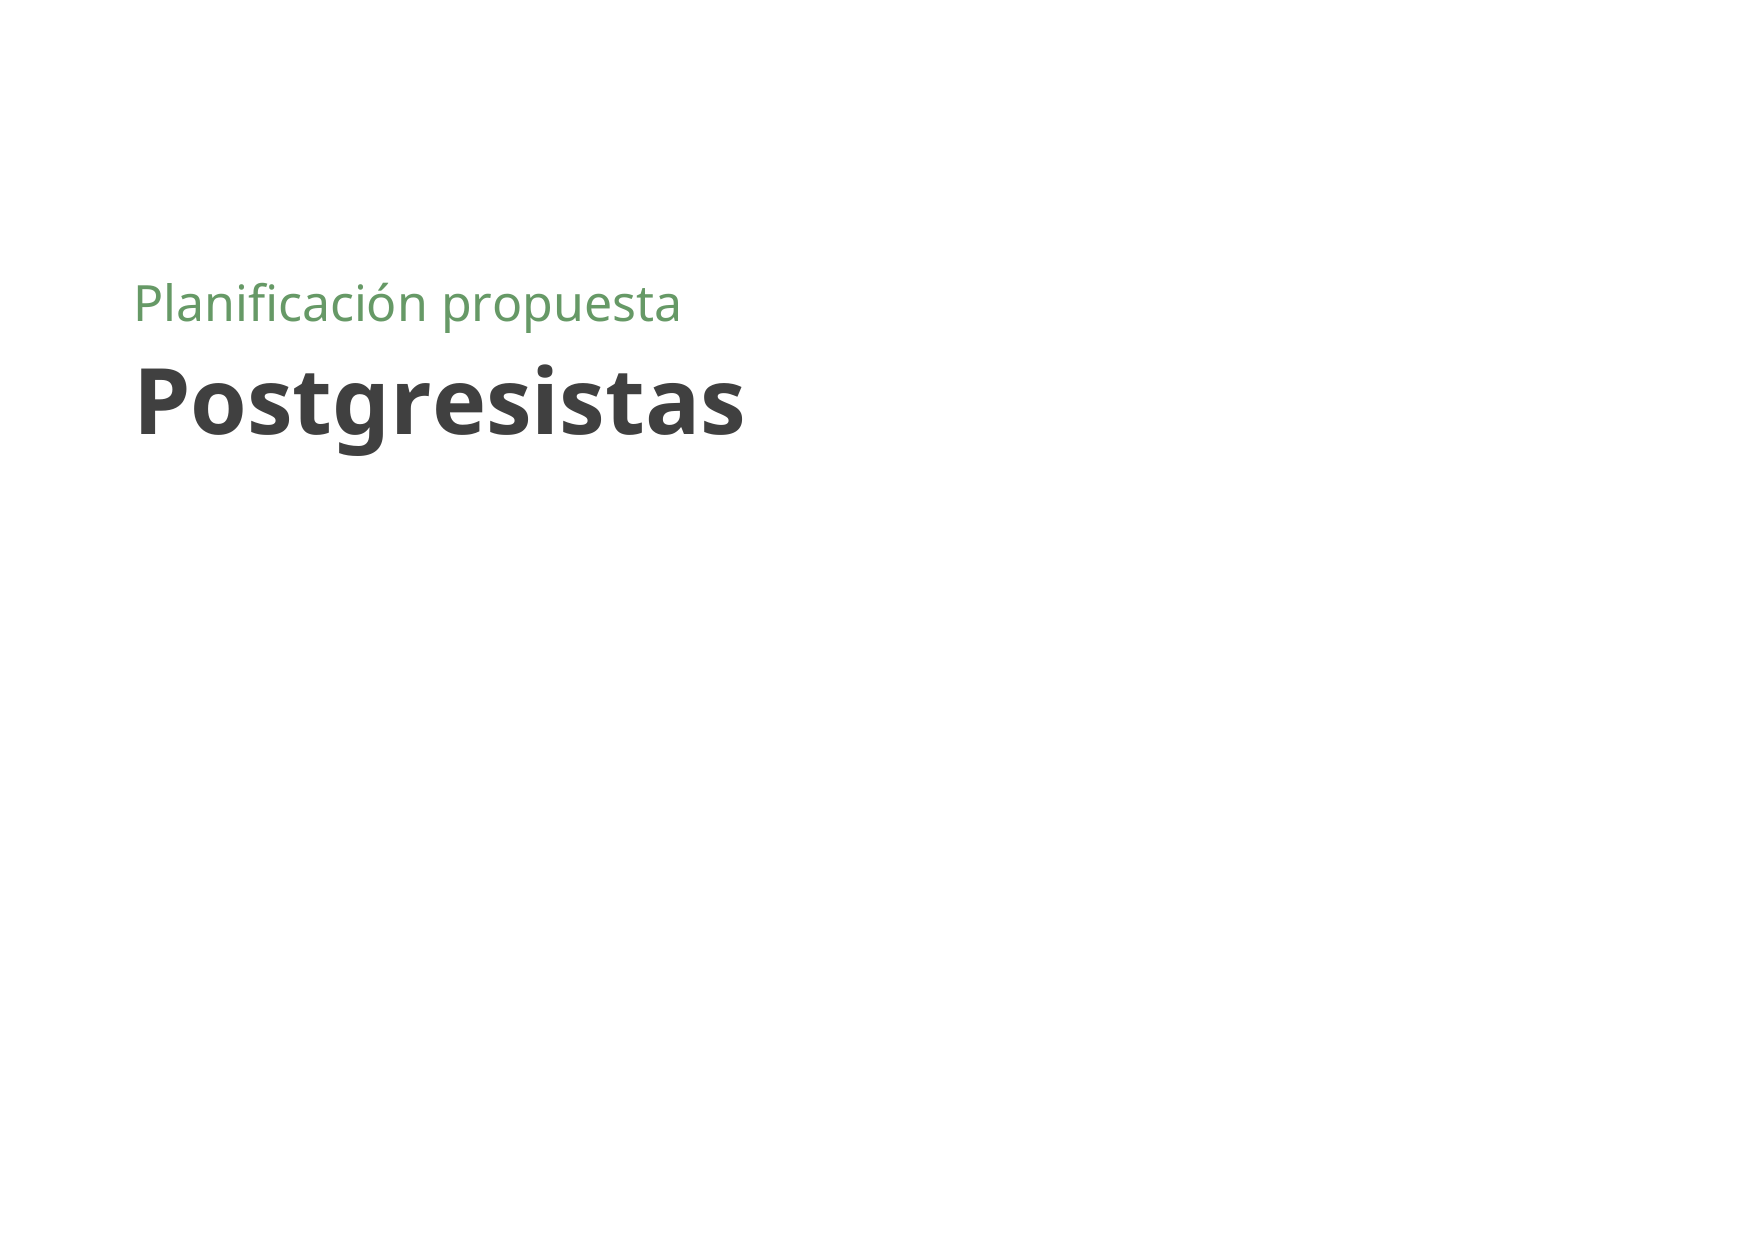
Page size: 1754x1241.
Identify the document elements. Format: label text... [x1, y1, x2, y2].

subtitle Planificación propuesta Postgresistas [133, 268, 1636, 461]
